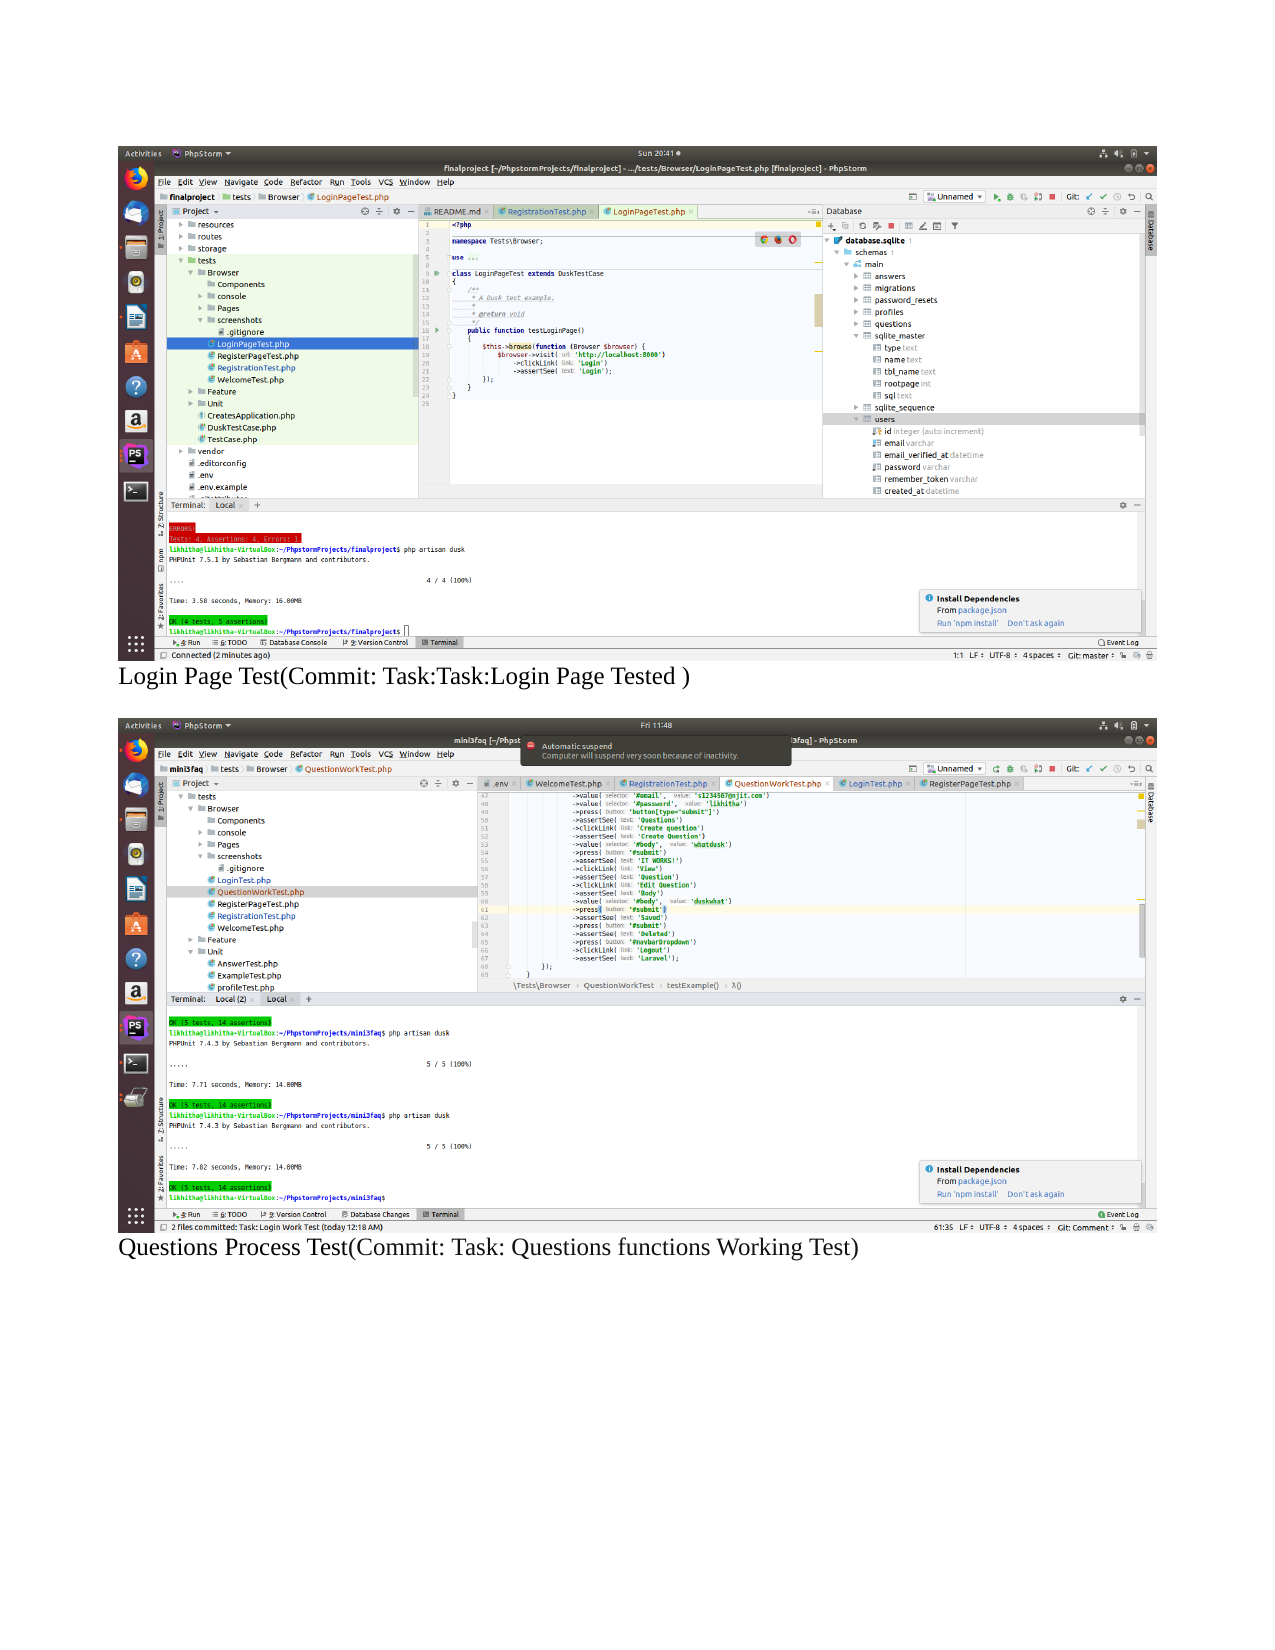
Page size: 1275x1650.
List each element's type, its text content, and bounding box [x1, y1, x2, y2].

picture [118, 146, 1157, 661]
text Login Page Test(Commit: Task:Task:Login Page Tested ) [118, 661, 1157, 689]
picture [118, 718, 1157, 1233]
text Questions Process Test(Commit: Task: Questions functions Working Test) [118, 1233, 1157, 1261]
